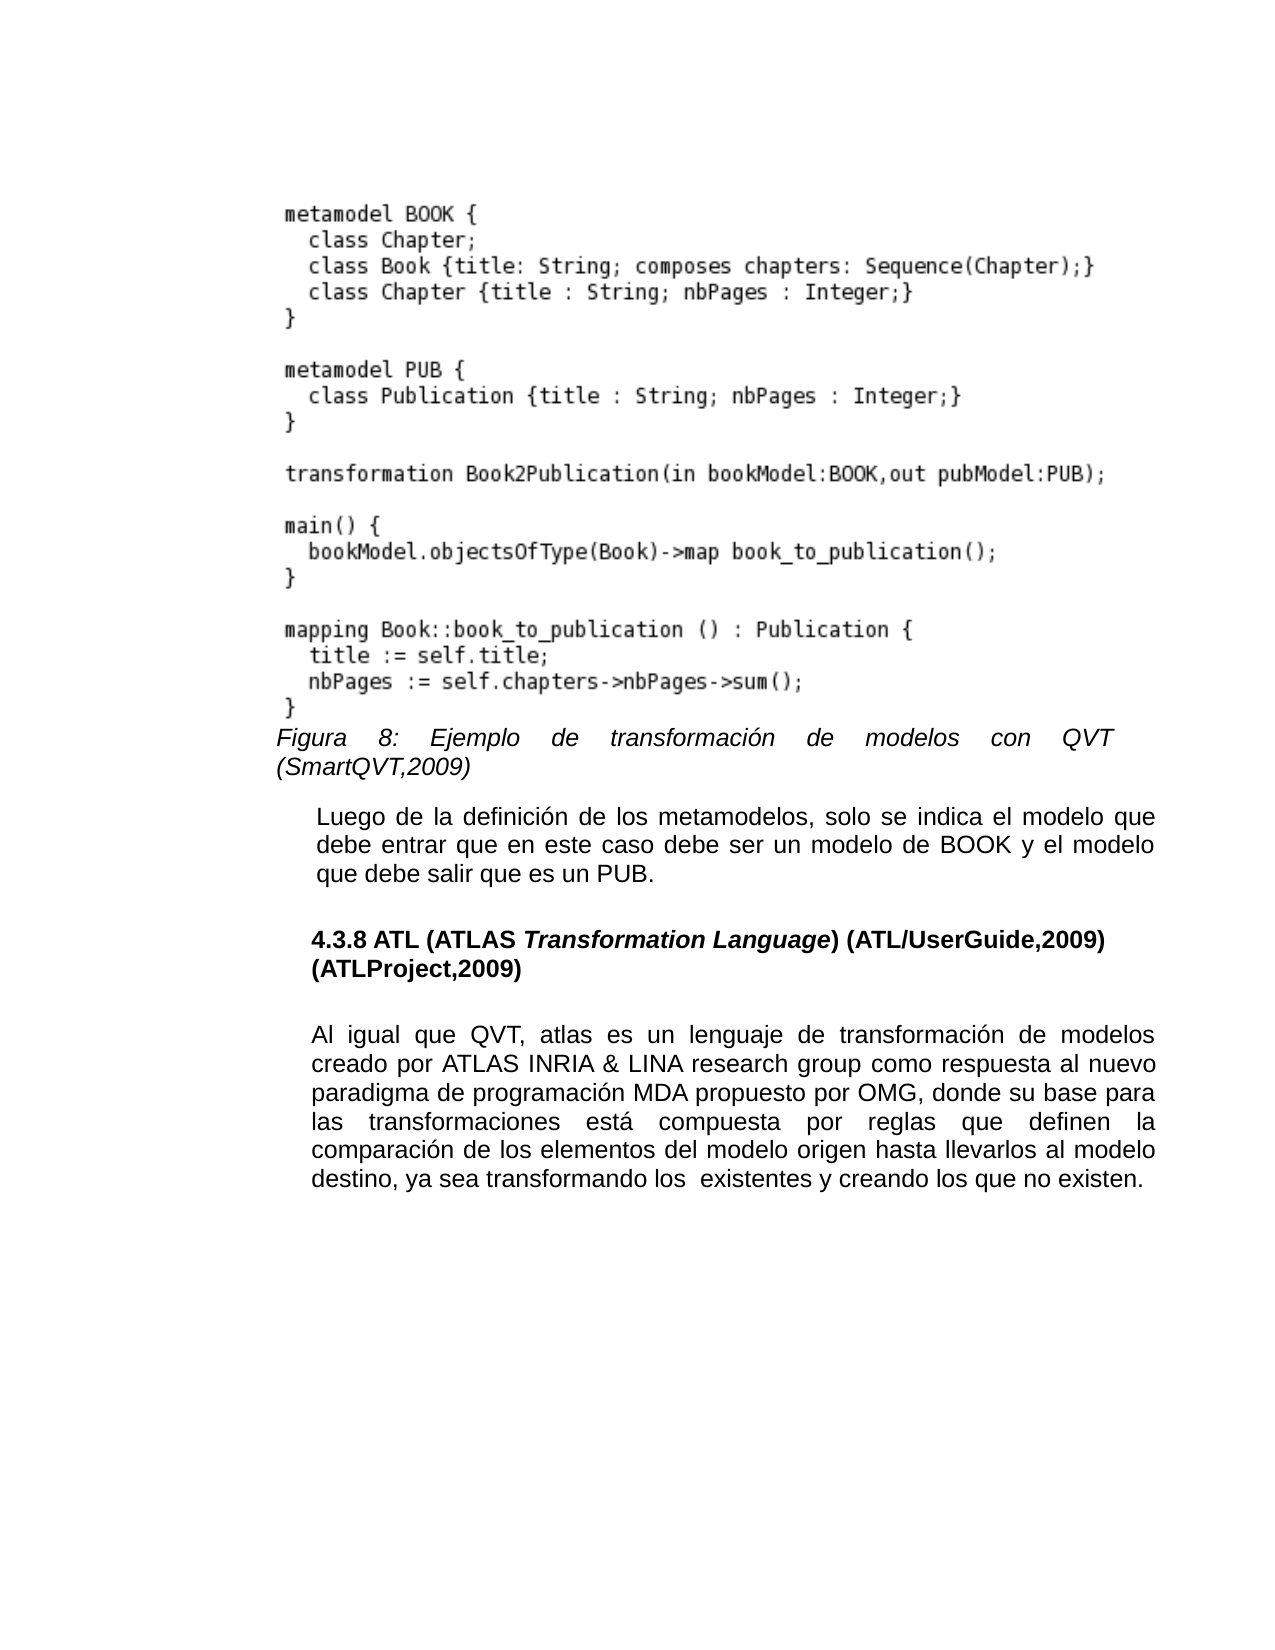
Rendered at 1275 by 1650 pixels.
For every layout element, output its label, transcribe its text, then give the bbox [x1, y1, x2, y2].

text Luego de la definición de los metamodelos, solo se indica el modelo que debe entrar que en este caso debe ser un modelo de BOOK y el modelo que debe salir que es un PUB. [276, 177, 1157, 888]
text Al igual que QVT, atlas es un lenguaje de transformación de modelos creado por ATLAS INRIA & LINA research group como respuesta al nuevo paradigma de programación MDA propuesto por OMG, donde su base para las transformaciones está compuesta por reglas que definen la comparación de los elementos del modelo origen hasta llevarlos al modelo destino, ya sea transformando los existentes y creando los que no existen. [311, 1020, 1157, 1193]
text Figura 8: Ejemplo de transformación de modelos con QVT (SmartQVT,2009) [276, 724, 1117, 781]
picture [276, 189, 1118, 724]
subtitle 4.3.8 ATL (ATLAS Transformation Language) (ATL/UserGuide,2009) (ATLProject,2009) [311, 925, 1157, 983]
